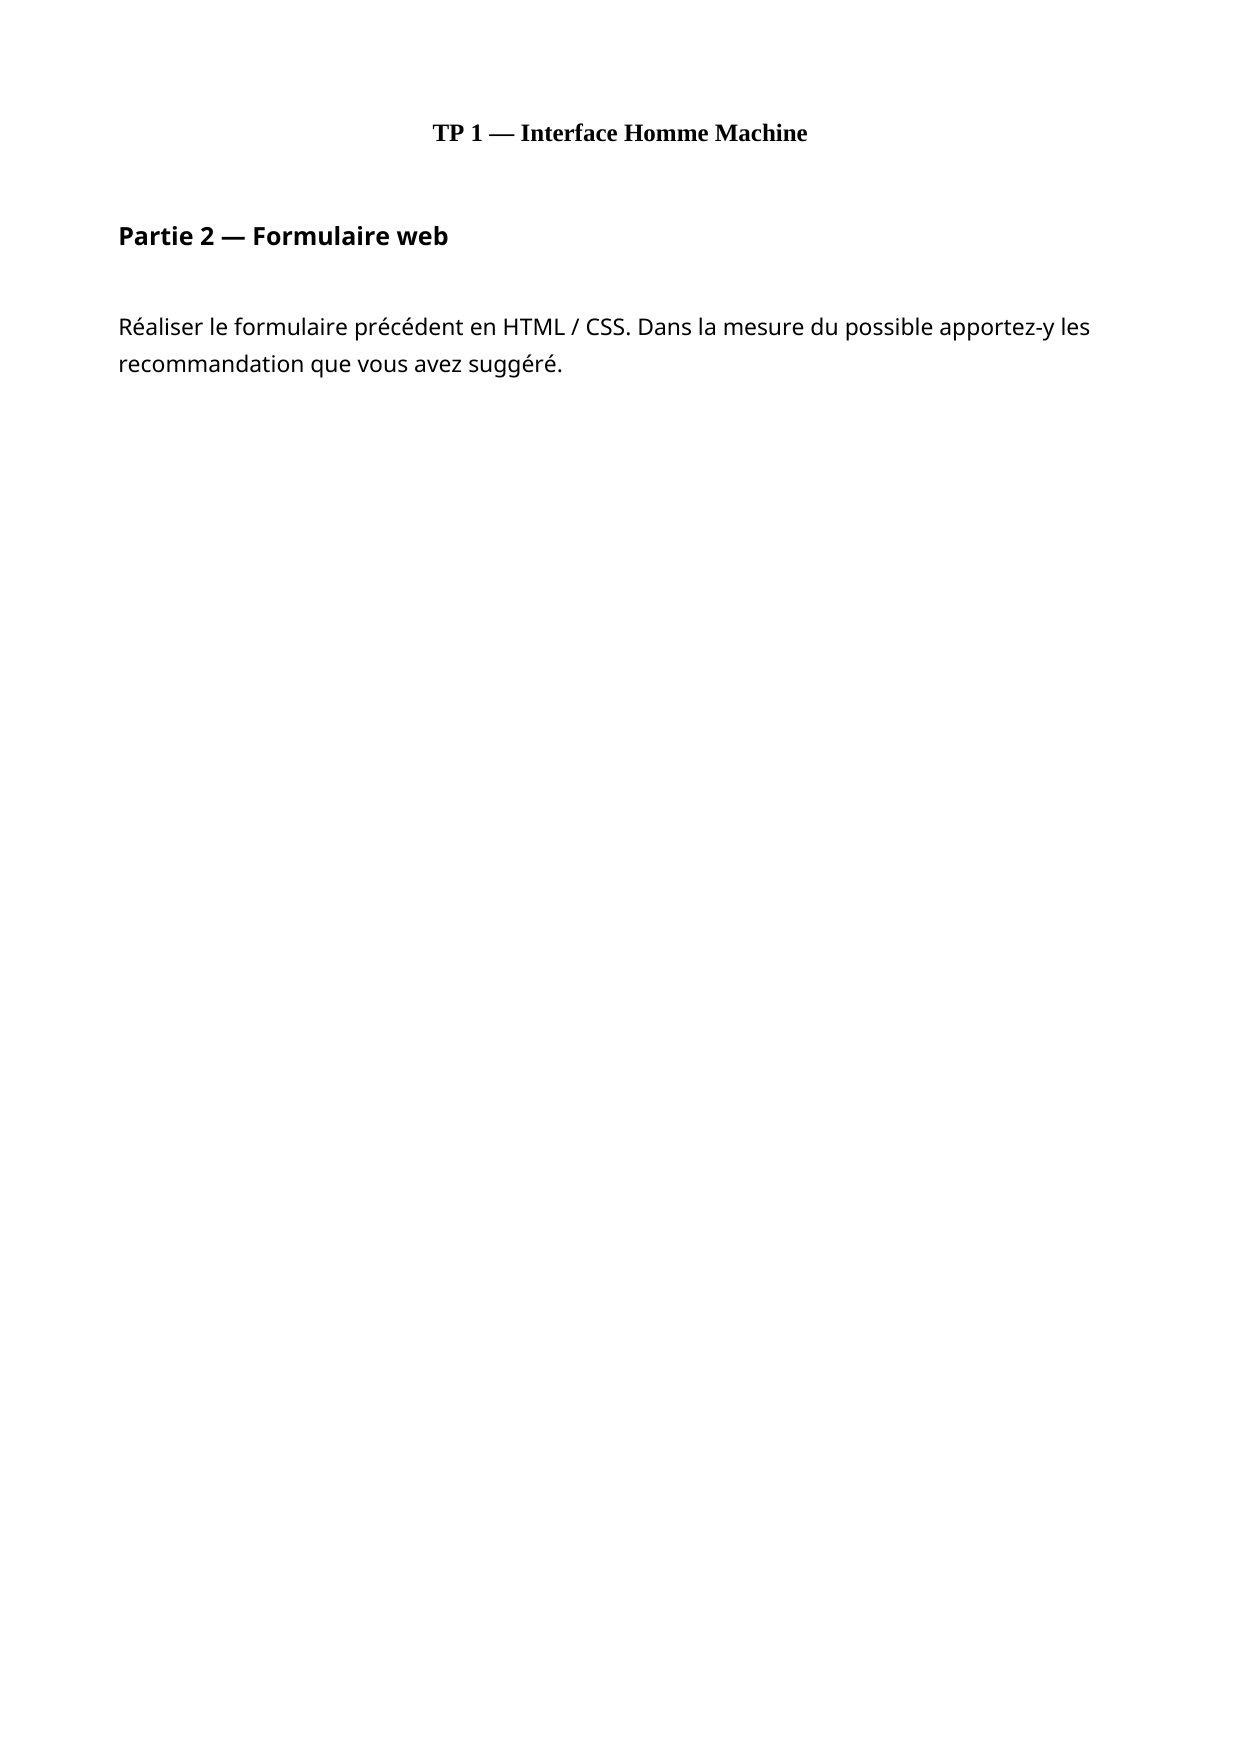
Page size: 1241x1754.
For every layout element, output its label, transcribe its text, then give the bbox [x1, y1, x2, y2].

text Réaliser le formulaire précédent en HTML / CSS. Dans la mesure du possible apportez-y les recommandation que vous avez suggéré. [118, 311, 1122, 379]
subtitle Partie 2 — Formulaire web [118, 218, 1122, 252]
